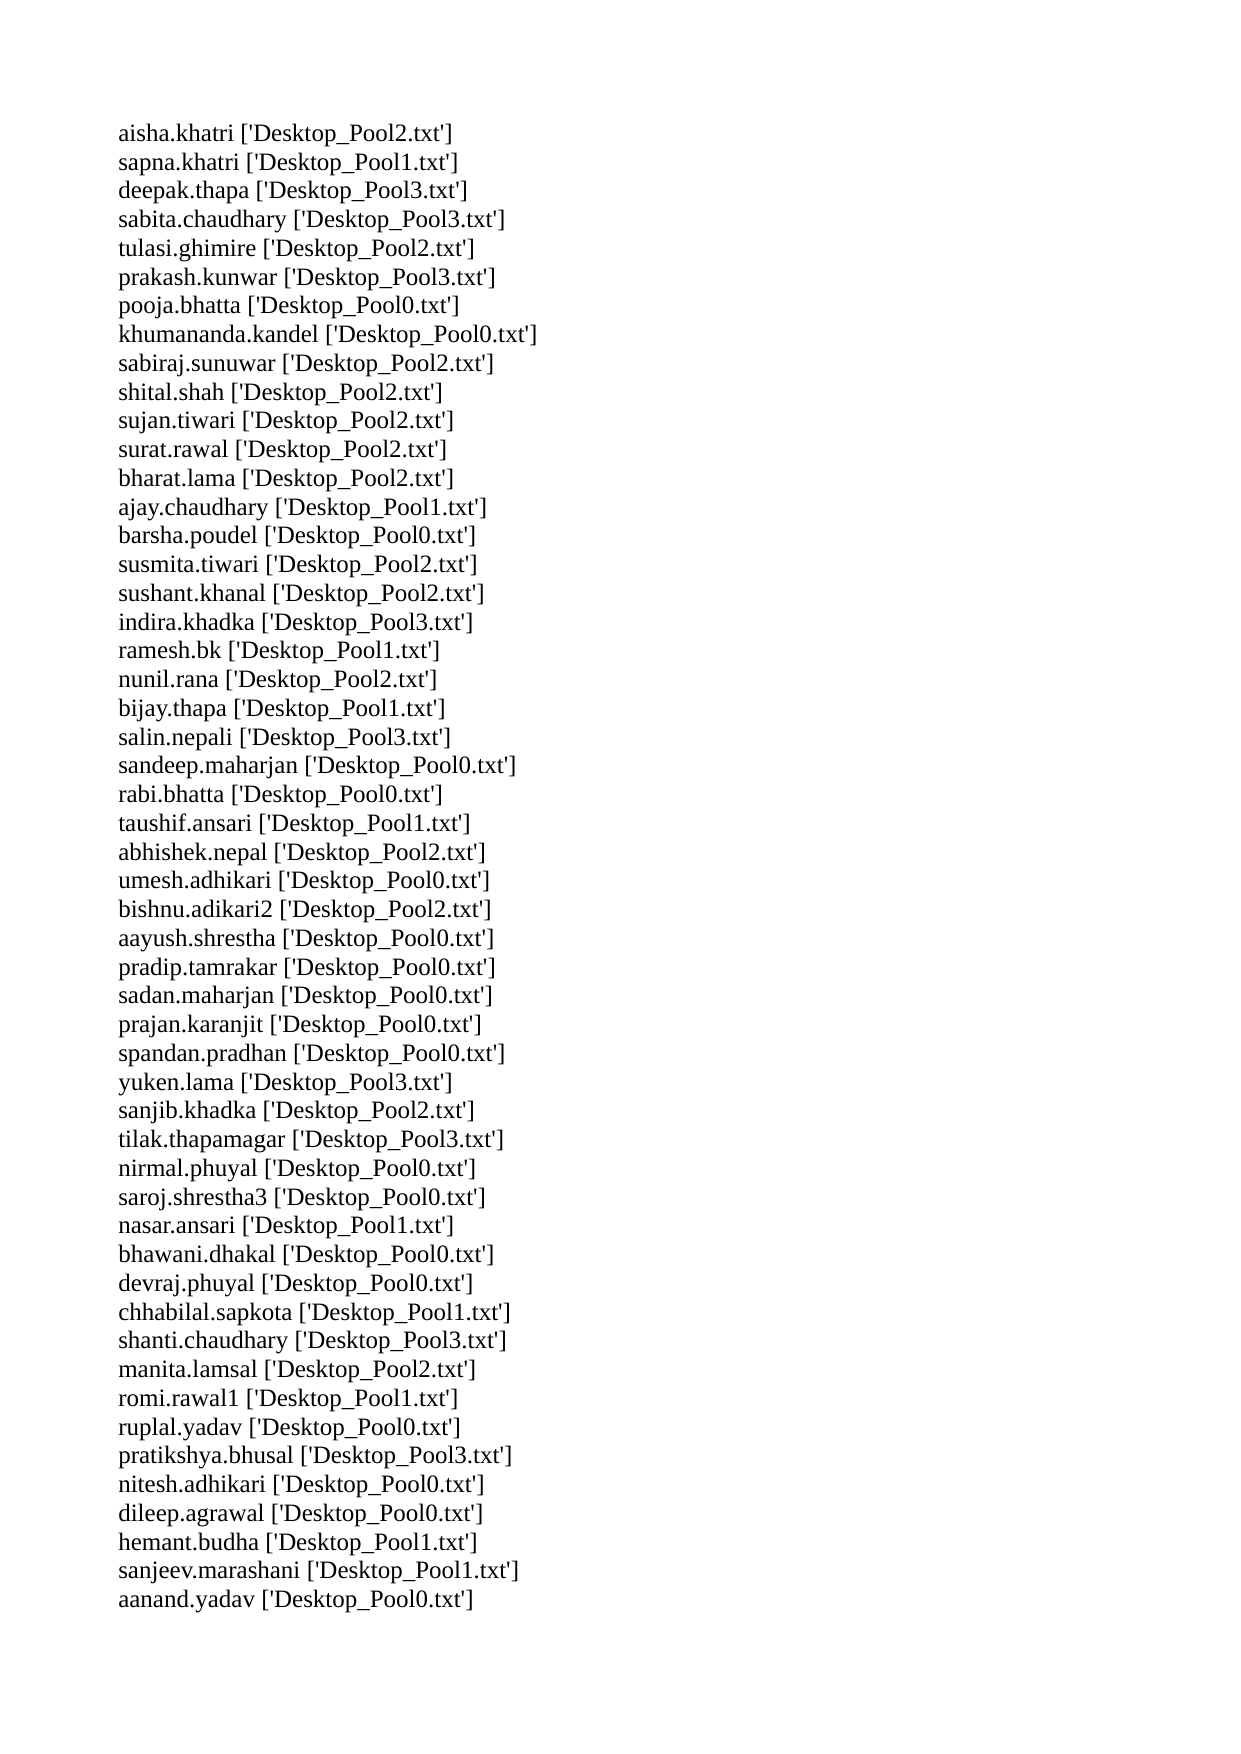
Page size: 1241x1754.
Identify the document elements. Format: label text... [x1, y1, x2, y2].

text bhawani.dhakal ['Desktop_Pool0.txt'] [118, 1239, 1122, 1268]
text sadan.maharjan ['Desktop_Pool0.txt'] [118, 981, 1122, 1009]
text hemant.budha ['Desktop_Pool1.txt'] [118, 1527, 1122, 1556]
text rabi.bhatta ['Desktop_Pool0.txt'] [118, 779, 1122, 808]
text sandeep.maharjan ['Desktop_Pool0.txt'] [118, 751, 1122, 779]
text nirmal.phuyal ['Desktop_Pool0.txt'] [118, 1153, 1122, 1182]
text sanjib.khadka ['Desktop_Pool2.txt'] [118, 1096, 1122, 1124]
text nitesh.adhikari ['Desktop_Pool0.txt'] [118, 1469, 1122, 1498]
text tulasi.ghimire ['Desktop_Pool2.txt'] [118, 233, 1122, 262]
text tilak.thapamagar ['Desktop_Pool3.txt'] [118, 1124, 1122, 1153]
text ajay.chaudhary ['Desktop_Pool1.txt'] [118, 492, 1122, 521]
text indira.khadka ['Desktop_Pool3.txt'] [118, 607, 1122, 636]
text sanjeev.marashani ['Desktop_Pool1.txt'] [118, 1556, 1122, 1584]
text khumananda.kandel ['Desktop_Pool0.txt'] [118, 319, 1122, 348]
text sushant.khanal ['Desktop_Pool2.txt'] [118, 578, 1122, 607]
text yuken.lama ['Desktop_Pool3.txt'] [118, 1067, 1122, 1096]
text deepak.thapa ['Desktop_Pool3.txt'] [118, 176, 1122, 204]
text shital.shah ['Desktop_Pool2.txt'] [118, 377, 1122, 406]
text shanti.chaudhary ['Desktop_Pool3.txt'] [118, 1326, 1122, 1354]
text devraj.phuyal ['Desktop_Pool0.txt'] [118, 1268, 1122, 1297]
text aayush.shrestha ['Desktop_Pool0.txt'] [118, 923, 1122, 952]
text sabita.chaudhary ['Desktop_Pool3.txt'] [118, 204, 1122, 233]
text nasar.ansari ['Desktop_Pool1.txt'] [118, 1211, 1122, 1239]
text saroj.shrestha3 ['Desktop_Pool0.txt'] [118, 1182, 1122, 1211]
text ruplal.yadav ['Desktop_Pool0.txt'] [118, 1412, 1122, 1441]
text sabiraj.sunuwar ['Desktop_Pool2.txt'] [118, 348, 1122, 377]
text taushif.ansari ['Desktop_Pool1.txt'] [118, 808, 1122, 837]
text sapna.khatri ['Desktop_Pool1.txt'] [118, 147, 1122, 176]
text prakash.kunwar ['Desktop_Pool3.txt'] [118, 262, 1122, 291]
text umesh.adhikari ['Desktop_Pool0.txt'] [118, 866, 1122, 894]
text salin.nepali ['Desktop_Pool3.txt'] [118, 722, 1122, 751]
text susmita.tiwari ['Desktop_Pool2.txt'] [118, 549, 1122, 578]
text pradip.tamrakar ['Desktop_Pool0.txt'] [118, 952, 1122, 981]
text nunil.rana ['Desktop_Pool2.txt'] [118, 664, 1122, 693]
text aanand.yadav ['Desktop_Pool0.txt'] [118, 1584, 1122, 1613]
text sujan.tiwari ['Desktop_Pool2.txt'] [118, 406, 1122, 434]
text spandan.pradhan ['Desktop_Pool0.txt'] [118, 1038, 1122, 1067]
text prajan.karanjit ['Desktop_Pool0.txt'] [118, 1009, 1122, 1038]
text surat.rawal ['Desktop_Pool2.txt'] [118, 434, 1122, 463]
text manita.lamsal ['Desktop_Pool2.txt'] [118, 1354, 1122, 1383]
text pooja.bhatta ['Desktop_Pool0.txt'] [118, 291, 1122, 319]
text pratikshya.bhusal ['Desktop_Pool3.txt'] [118, 1441, 1122, 1469]
text chhabilal.sapkota ['Desktop_Pool1.txt'] [118, 1297, 1122, 1326]
text barsha.poudel ['Desktop_Pool0.txt'] [118, 521, 1122, 549]
text bijay.thapa ['Desktop_Pool1.txt'] [118, 693, 1122, 722]
text dileep.agrawal ['Desktop_Pool0.txt'] [118, 1498, 1122, 1527]
text romi.rawal1 ['Desktop_Pool1.txt'] [118, 1383, 1122, 1412]
text bishnu.adikari2 ['Desktop_Pool2.txt'] [118, 894, 1122, 923]
text aisha.khatri ['Desktop_Pool2.txt'] [118, 118, 1122, 147]
text abhishek.nepal ['Desktop_Pool2.txt'] [118, 837, 1122, 866]
text ramesh.bk ['Desktop_Pool1.txt'] [118, 636, 1122, 664]
text bharat.lama ['Desktop_Pool2.txt'] [118, 463, 1122, 492]
